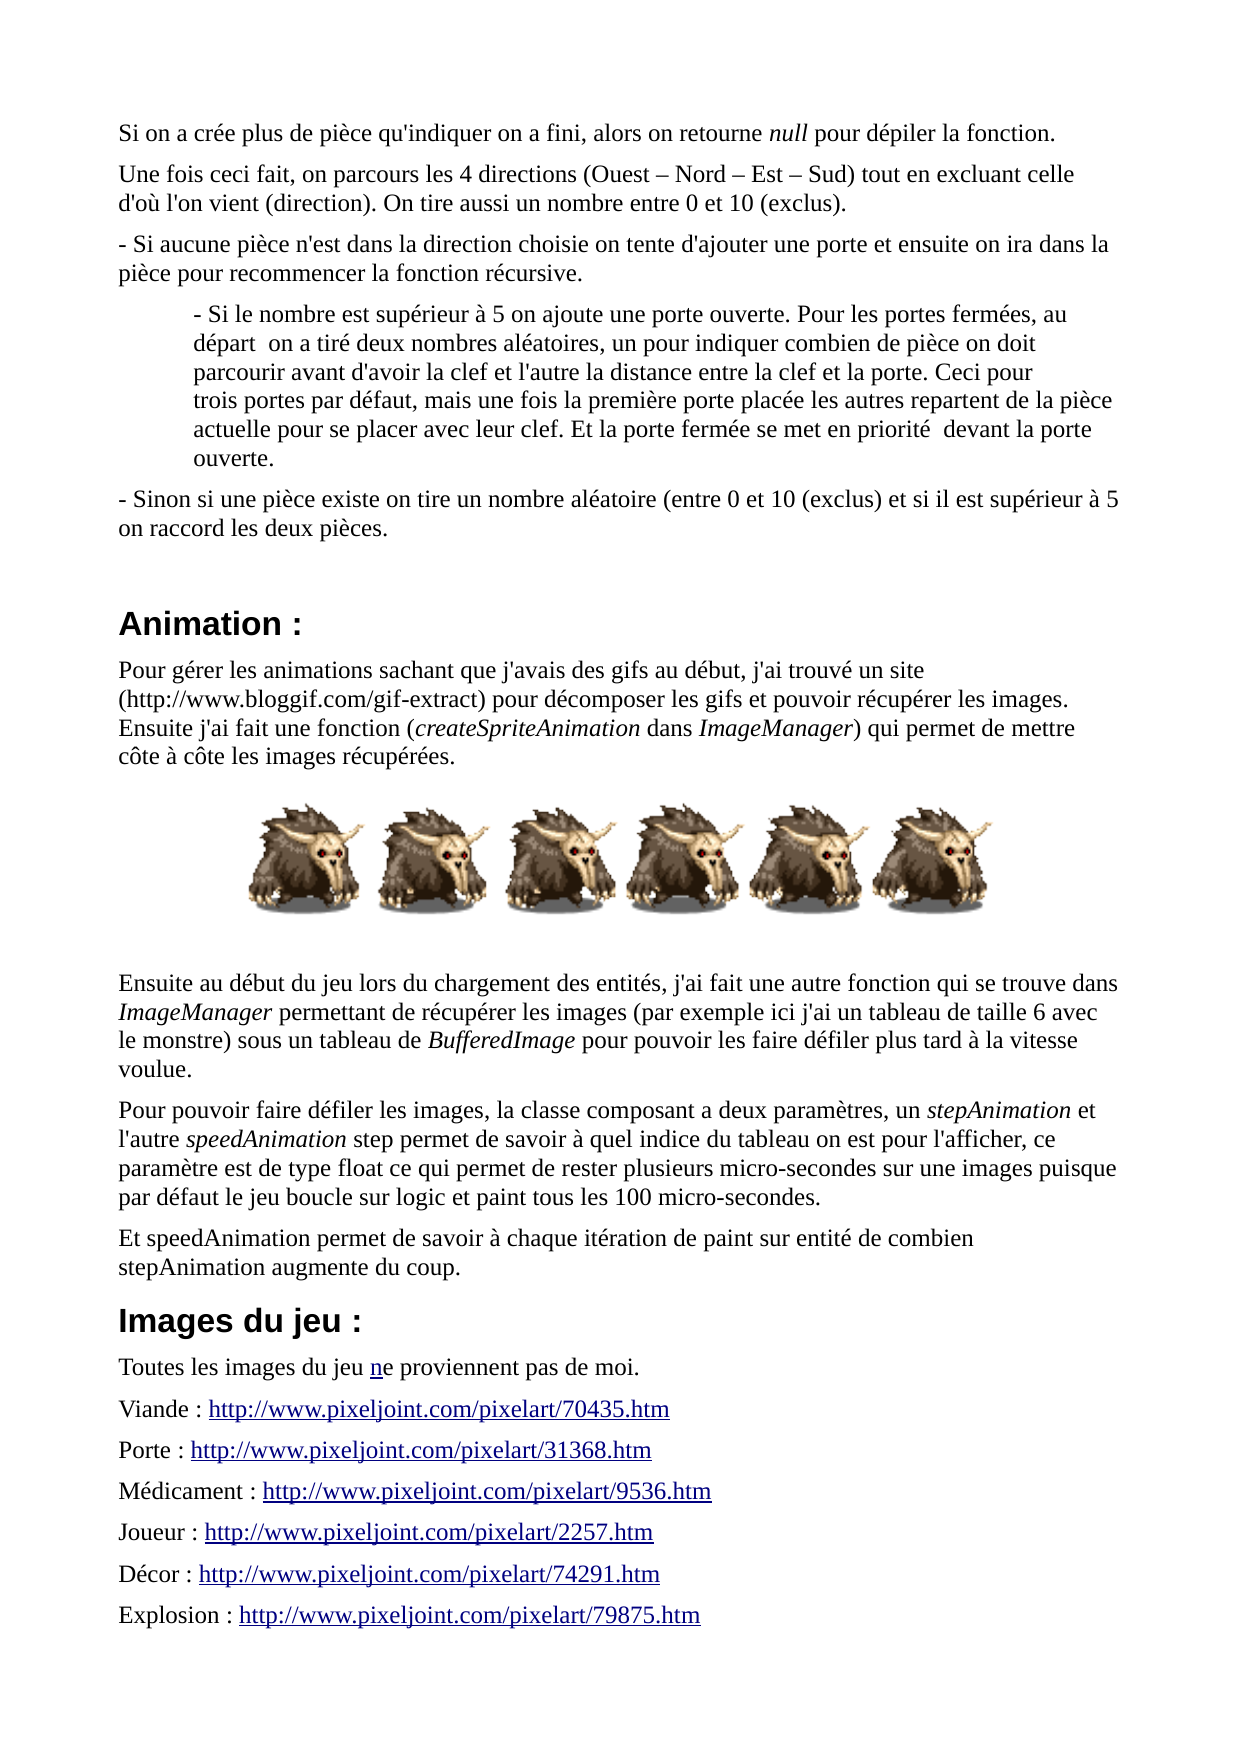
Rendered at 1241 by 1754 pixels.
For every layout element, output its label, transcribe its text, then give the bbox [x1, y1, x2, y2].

text Médicament : http://www.pixeljoint.com/pixelart/9536.htm [118, 1476, 1122, 1505]
text - Sinon si une pièce existe on tire un nombre aléatoire (entre 0 et 10 (exclus) et si il est supérieur à 5 on raccord les deux pièces. [118, 484, 1122, 542]
text - Si aucune pièce n'est dans la direction choisie on tente d'ajouter une porte et ensuite on ira dans la pièce pour recommencer la fonction récursive. [118, 229, 1122, 287]
text Et speedAnimation permet de savoir à chaque itération de paint sur entité de combien stepAnimation augmente du coup. [118, 1223, 1122, 1281]
text Pour gérer les animations sachant que j'avais des gifs au début, j'ai trouvé un site (http://www.bloggif.com/gif-extract) pour décomposer les gifs et pouvoir récupérer les images. Ensuite j'ai fait une fonction (createSpriteAnimation dans ImageManager) qui permet de mettre côte à côte les images récupérées. [118, 655, 1122, 770]
text Si on a crée plus de pièce qu'indiquer on a fini, alors on retourne null pour dépiler la fonction. [118, 118, 1122, 147]
text Décor : http://www.pixeljoint.com/pixelart/74291.htm [118, 1559, 1122, 1587]
subtitle Animation : [118, 604, 1122, 643]
picture [245, 791, 995, 917]
text Pour pouvoir faire défiler les images, la classe composant a deux paramètres, un stepAnimation et l'autre speedAnimation step permet de savoir à quel indice du tableau on est pour l'afficher, ce paramètre est de type float ce qui permet de rester plusieurs micro-secondes sur une images puisque par défaut le jeu boucle sur logic et paint tous les 100 micro-secondes. [118, 1096, 1122, 1211]
text - Si le nombre est supérieur à 5 on ajoute une porte ouverte. Pour les portes fermées, au départ on a tiré deux nombres aléatoires, un pour indiquer combien de pièce on doit parcourir avant d'avoir la clef et l'autre la distance entre la clef et la porte. Ceci pour trois portes par défaut, mais une fois la première porte placée les autres repartent de la pièce actuelle pour se placer avec leur clef. Et la porte fermée se met en priorité devant la porte ouverte. [118, 299, 1122, 472]
text Explosion : http://www.pixeljoint.com/pixelart/79875.htm [118, 1600, 1122, 1629]
text Toutes les images du jeu ne proviennent pas de moi. [118, 1352, 1122, 1381]
text Joueur : http://www.pixeljoint.com/pixelart/2257.htm [118, 1517, 1122, 1546]
subtitle Images du jeu : [118, 1301, 1122, 1340]
text Porte : http://www.pixeljoint.com/pixelart/31368.htm [118, 1435, 1122, 1464]
text Viande : http://www.pixeljoint.com/pixelart/70435.htm [118, 1394, 1122, 1422]
text Une fois ceci fait, on parcours les 4 directions (Ouest – Nord – Est – Sud) tout en excluant celle d'où l'on vient (direction). On tire aussi un nombre entre 0 et 10 (exclus). [118, 159, 1122, 217]
text Ensuite au début du jeu lors du chargement des entités, j'ai fait une autre fonction qui se trouve dans ImageManager permettant de récupérer les images (par exemple ici j'ai un tableau de taille 6 avec le monstre) sous un tableau de BufferedImage pour pouvoir les faire défiler plus tard à la vitesse voulue. [118, 968, 1122, 1083]
